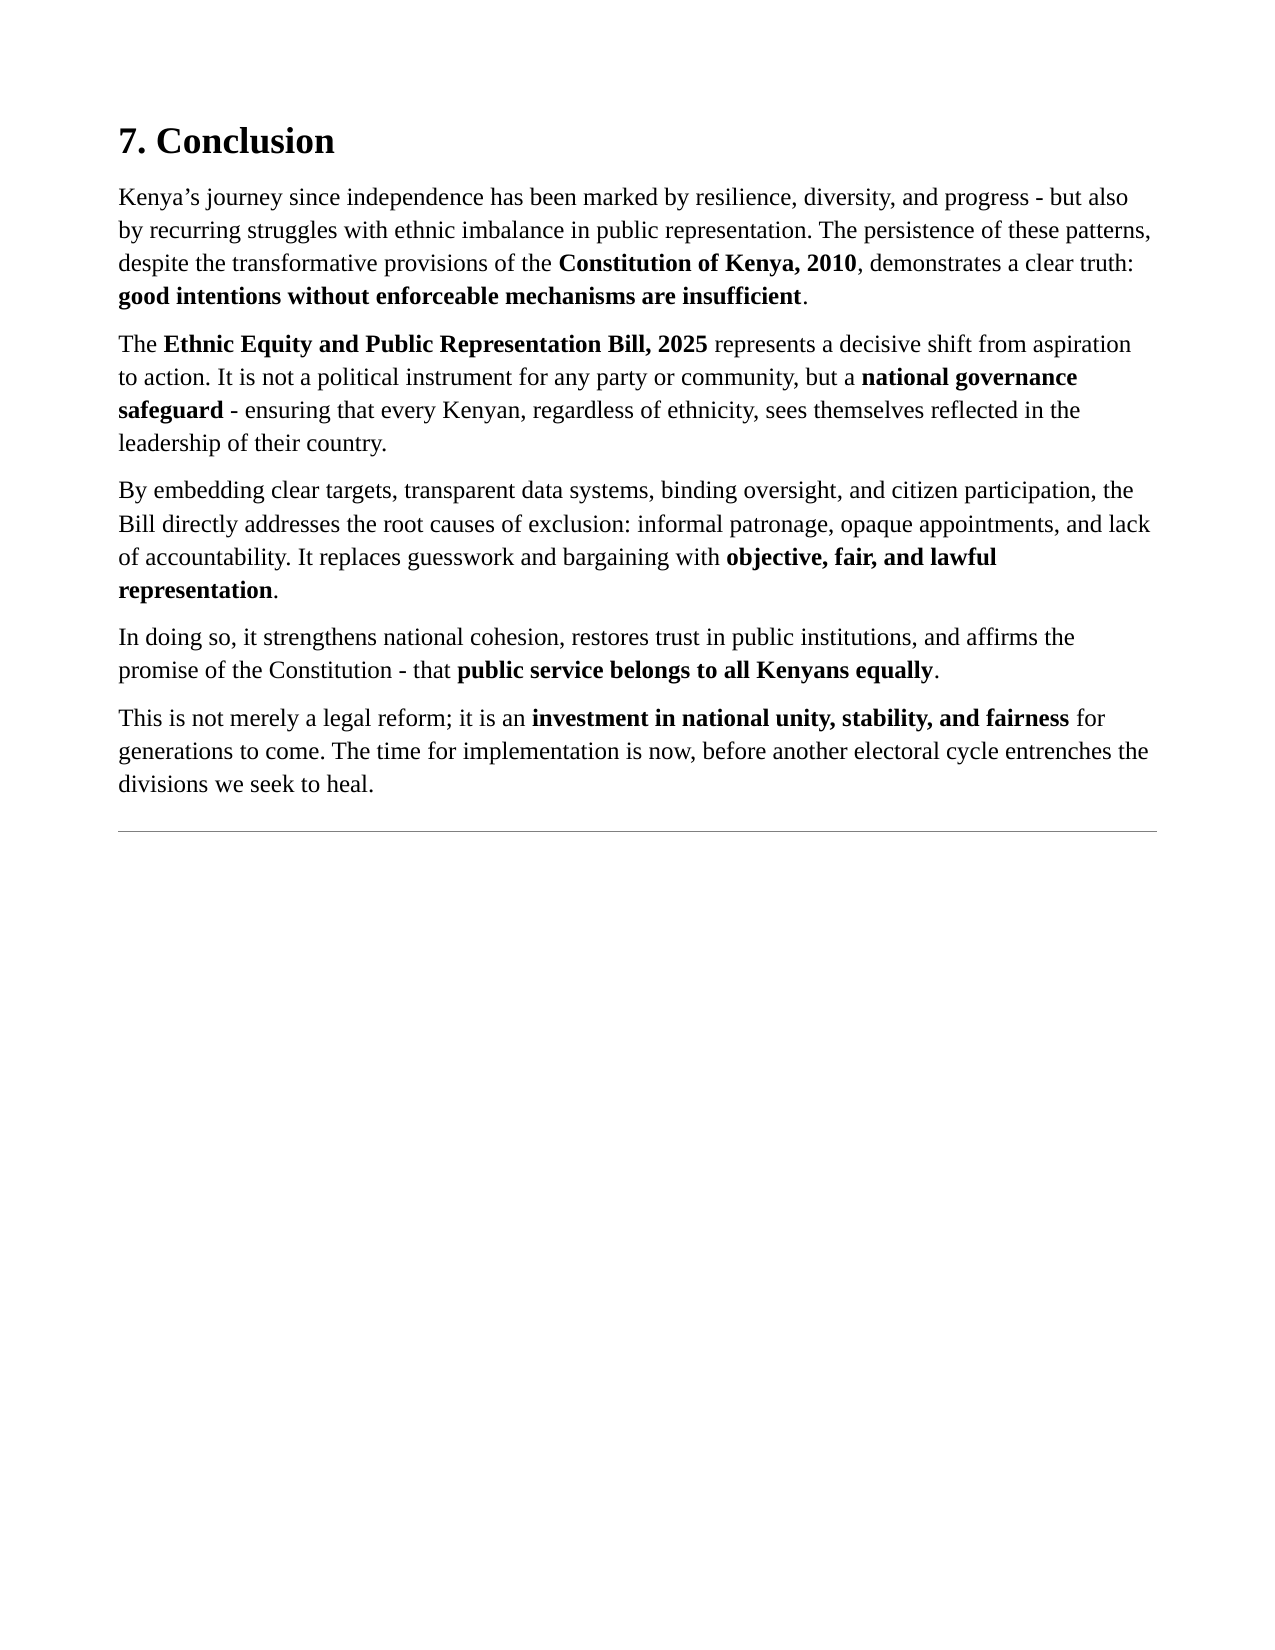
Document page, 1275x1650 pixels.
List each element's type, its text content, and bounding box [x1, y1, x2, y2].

text The Ethnic Equity and Public Representation Bill, 2025 represents a decisive shift from aspiration to action. It is not a political instrument for any party or community, but a national governance safeguard - ensuring that every Kenyan, regardless of ethnicity, sees themselves reflected in the leadership of their country. [118, 329, 1157, 457]
text Kenya’s journey since independence has been marked by resilience, diversity, and progress - but also by recurring struggles with ethnic imbalance in public representation. The persistence of these patterns, despite the transformative provisions of the Constitution of Kenya, 2010, demonstrates a clear truth: good intentions without enforceable mechanisms are insufficient. [118, 182, 1157, 310]
text By embedding clear targets, transparent data systems, binding oversight, and citizen participation, the Bill directly addresses the root causes of exclusion: informal patronage, opaque appointments, and lack of accountability. It replaces guesswork and bargaining with objective, fair, and lawful representation. [118, 476, 1157, 603]
subtitle 7. Conclusion [118, 118, 1157, 161]
text This is not merely a legal reform; it is an investment in national unity, stability, and fairness for generations to come. The time for implementation is now, before another electoral cycle entrenches the divisions we seek to heal. [118, 703, 1157, 798]
text In doing so, it strengthens national cohesion, restores trust in public institutions, and affirms the promise of the Constitution - that public service belongs to all Kenyans equally. [118, 622, 1157, 684]
